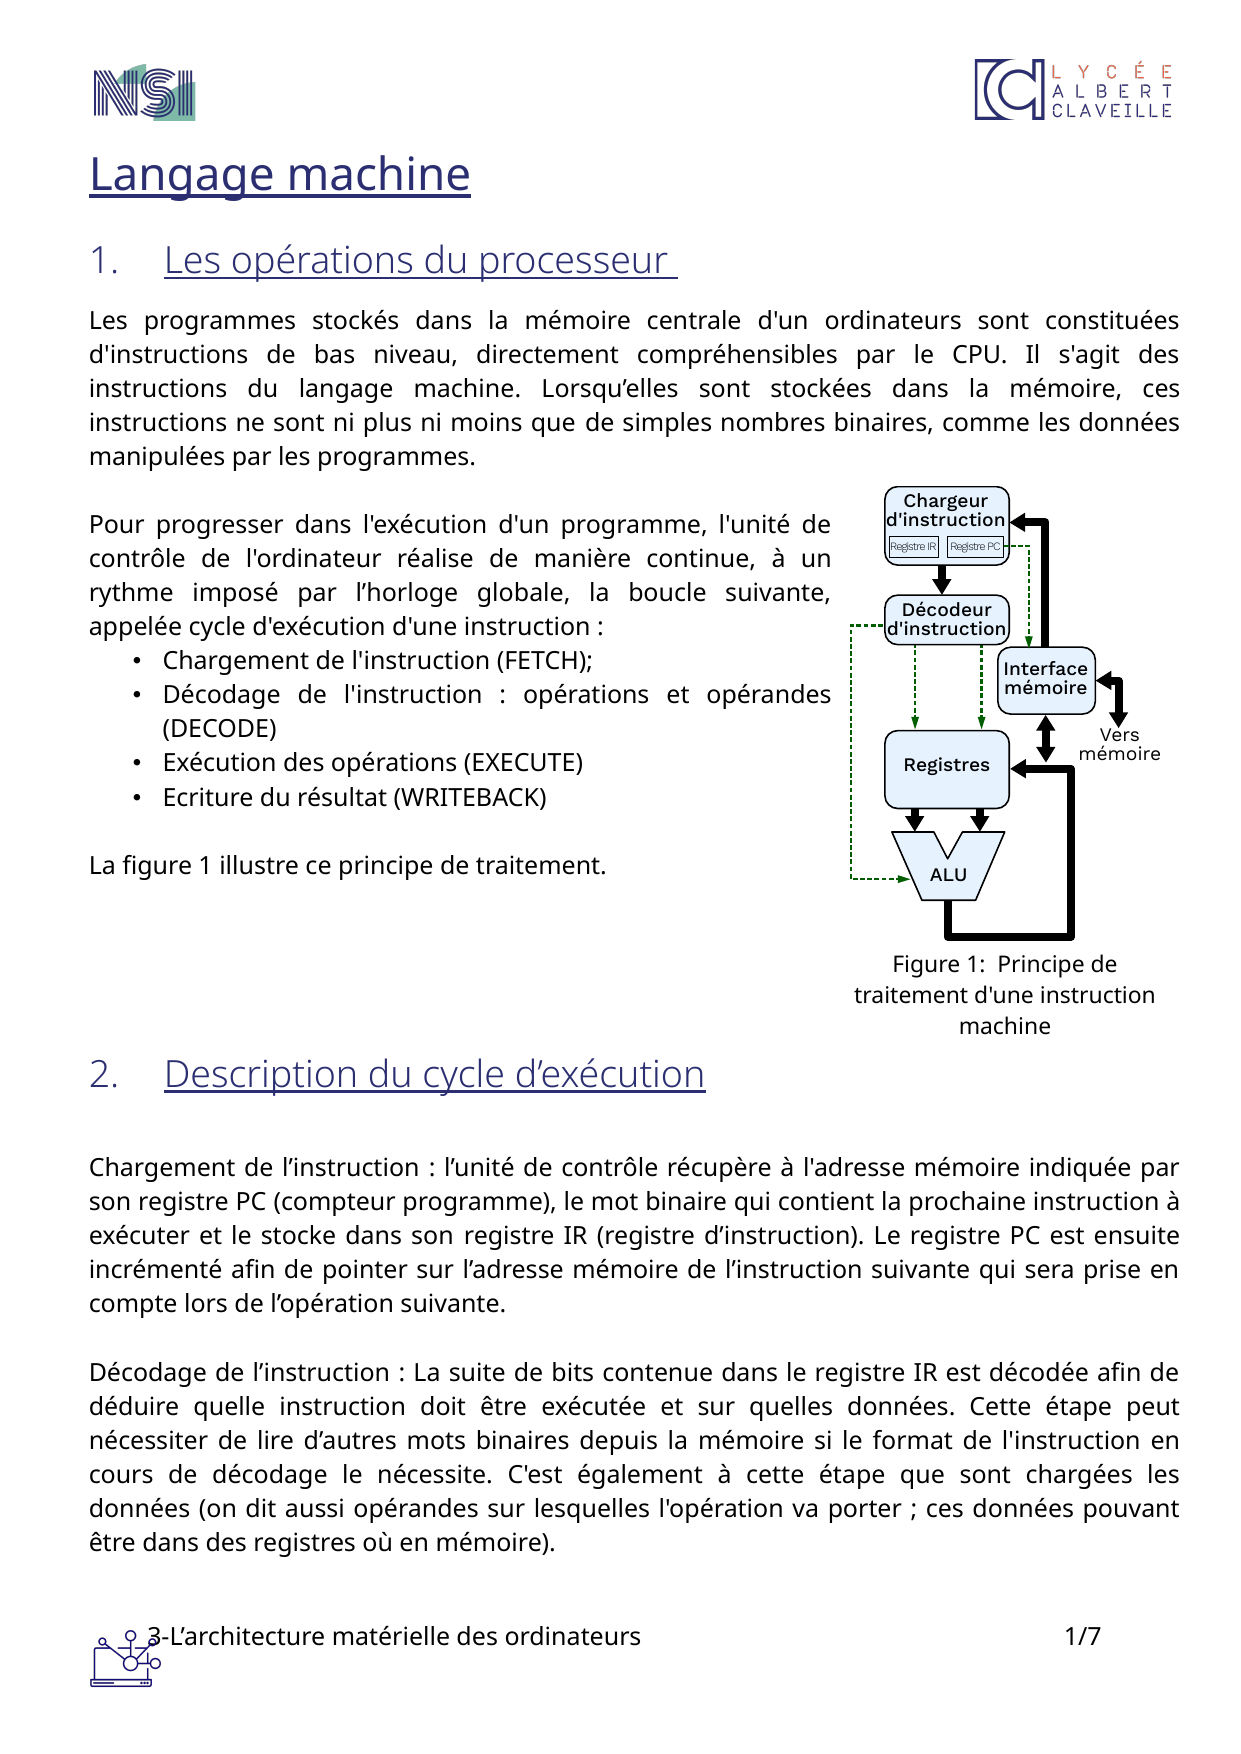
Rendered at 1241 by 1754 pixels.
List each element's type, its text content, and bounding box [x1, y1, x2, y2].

subtitle Les opérations du processeur [88, 233, 1181, 284]
list [1160, 779, 1181, 813]
text Pour progresser dans l'exécution d'un programme, l'unité de contrôle de l'ordinateur réalise de manière continue, à un rythme imposé par l’horloge globale, la boucle suivante, appelée cycle d'exécution d'une instruction : [88, 507, 850, 643]
list Chargement de l'instruction (FETCH); [133, 643, 850, 677]
subtitle Langage machine [88, 142, 1181, 204]
subtitle Description du cycle d’exécution [88, 1047, 1181, 1098]
picture [94, 64, 196, 121]
text Décodage de l’instruction : La suite de bits contenue dans le registre IR est décodée afin de déduire quelle instruction doit être exécutée et sur quelles données. Cette étape peut nécessiter de lire d’autres mots binaires depuis la mémoire si le format de l'instruction en cours de décodage le nécessite. C'est également à cette étape que sont chargées les données (on dit aussi opérandes sur lesquelles l'opération va porter ; ces données pouvant être dans des registres où en mémoire). [88, 1354, 1181, 1559]
text Les programmes stockés dans la mémoire centrale d'un ordinateurs sont constituées d'instructions de bas niveau, directement compréhensibles par le CPU. Il s'agit des instructions du langage machine. Lorsqu’elles sont stockées dans la mémoire, ces instructions ne sont ni plus ni moins que de simples nombres binaires, comme les données manipulées par les programmes. [88, 302, 1181, 473]
text La figure 1 illustre ce principe de traitement. [88, 847, 850, 881]
text Figure 1: Principe de traitement d'une instruction machine [850, 941, 1160, 1042]
list Décodage de l'instruction : opérations et opérandes (DECODE) [133, 677, 850, 745]
list Ecriture du résultat (WRITEBACK) [133, 779, 850, 813]
picture [87, 1620, 164, 1697]
text Chargement de l’instruction : l’unité de contrôle récupère à l'adresse mémoire indiquée par son registre PC (compteur programme), le mot binaire qui contient la prochaine instruction à exécuter et le stocke dans son registre IR (registre d’instruction). Le registre PC est ensuite incrémenté afin de pointer sur l’adresse mémoire de l’instruction suivante qui sera prise en compte lors de l’opération suivante. [88, 1150, 1181, 1320]
list Exécution des opérations (EXECUTE) [133, 745, 850, 779]
list [1160, 745, 1181, 779]
list [1160, 677, 1181, 745]
picture [974, 59, 1172, 120]
